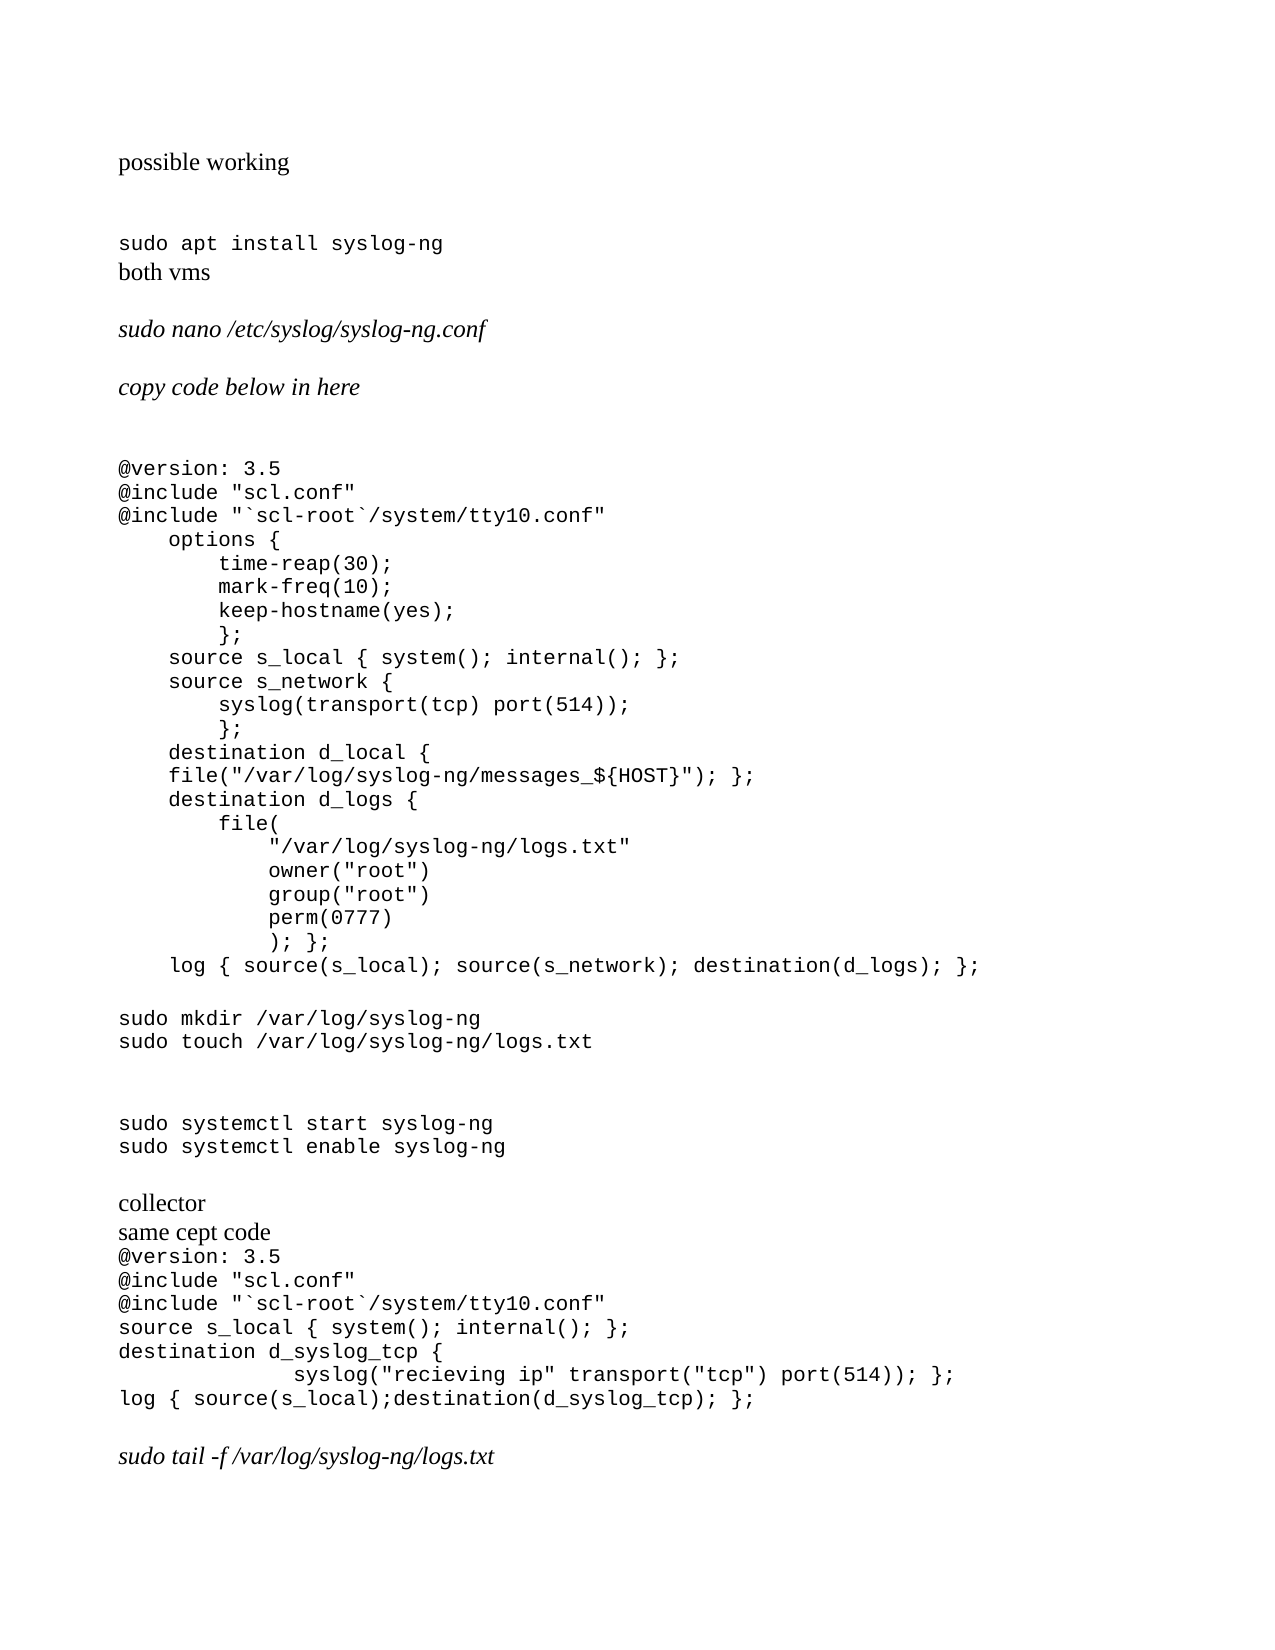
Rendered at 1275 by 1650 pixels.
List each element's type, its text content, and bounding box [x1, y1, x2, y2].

text "/var/log/syslog-ng/logs.txt" [118, 836, 1157, 860]
text group("root") [118, 884, 1157, 907]
text @include "`scl-root`/system/tty10.conf" [118, 505, 1157, 529]
text syslog("recieving ip" transport("tcp") port(514)); }; [118, 1364, 1157, 1388]
text syslog(transport(tcp) port(514)); [118, 694, 1157, 718]
text same cept code [118, 1217, 1157, 1246]
text copy code below in here [118, 372, 1157, 401]
text @version: 3.5 [118, 458, 1157, 482]
text time-reap(30); [118, 553, 1157, 576]
text owner("root") [118, 860, 1157, 884]
text keep-hostname(yes); [118, 600, 1157, 623]
text }; [118, 623, 1157, 647]
text @include "scl.conf" [118, 1270, 1157, 1293]
text log { source(s_local); source(s_network); destination(d_logs); }; [118, 954, 1157, 978]
text file( [118, 813, 1157, 836]
text sudo touch /var/log/syslog-ng/logs.txt [118, 1031, 1157, 1055]
text destination d_syslog_tcp { [118, 1341, 1157, 1364]
text @include "scl.conf" [118, 482, 1157, 505]
text source s_network { [118, 671, 1157, 694]
text possible working [118, 147, 1157, 176]
text ); }; [118, 931, 1157, 954]
text }; [118, 718, 1157, 742]
text destination d_logs { [118, 789, 1157, 813]
text @version: 3.5 [118, 1246, 1157, 1270]
text perm(0777) [118, 907, 1157, 931]
text sudo systemctl start syslog-ng [118, 1112, 1157, 1136]
text sudo tail -f /var/log/syslog-ng/logs.txt [118, 1441, 1157, 1470]
text log { source(s_local);destination(d_syslog_tcp); }; [118, 1388, 1157, 1412]
text sudo apt install syslog-ng [118, 233, 1157, 257]
text sudo systemctl enable syslog-ng [118, 1136, 1157, 1160]
text collector [118, 1188, 1157, 1217]
text source s_local { system(); internal(); }; [118, 1317, 1157, 1341]
text both vms [118, 257, 1157, 286]
text @include "`scl-root`/system/tty10.conf" [118, 1293, 1157, 1317]
text options { [118, 529, 1157, 553]
text source s_local { system(); internal(); }; [118, 647, 1157, 671]
text mark-freq(10); [118, 576, 1157, 600]
text file("/var/log/syslog-ng/messages_${HOST}"); }; [118, 765, 1157, 789]
text destination d_local { [118, 742, 1157, 765]
text sudo mkdir /var/log/syslog-ng [118, 1008, 1157, 1031]
text sudo nano /etc/syslog/syslog-ng.conf [118, 314, 1157, 343]
